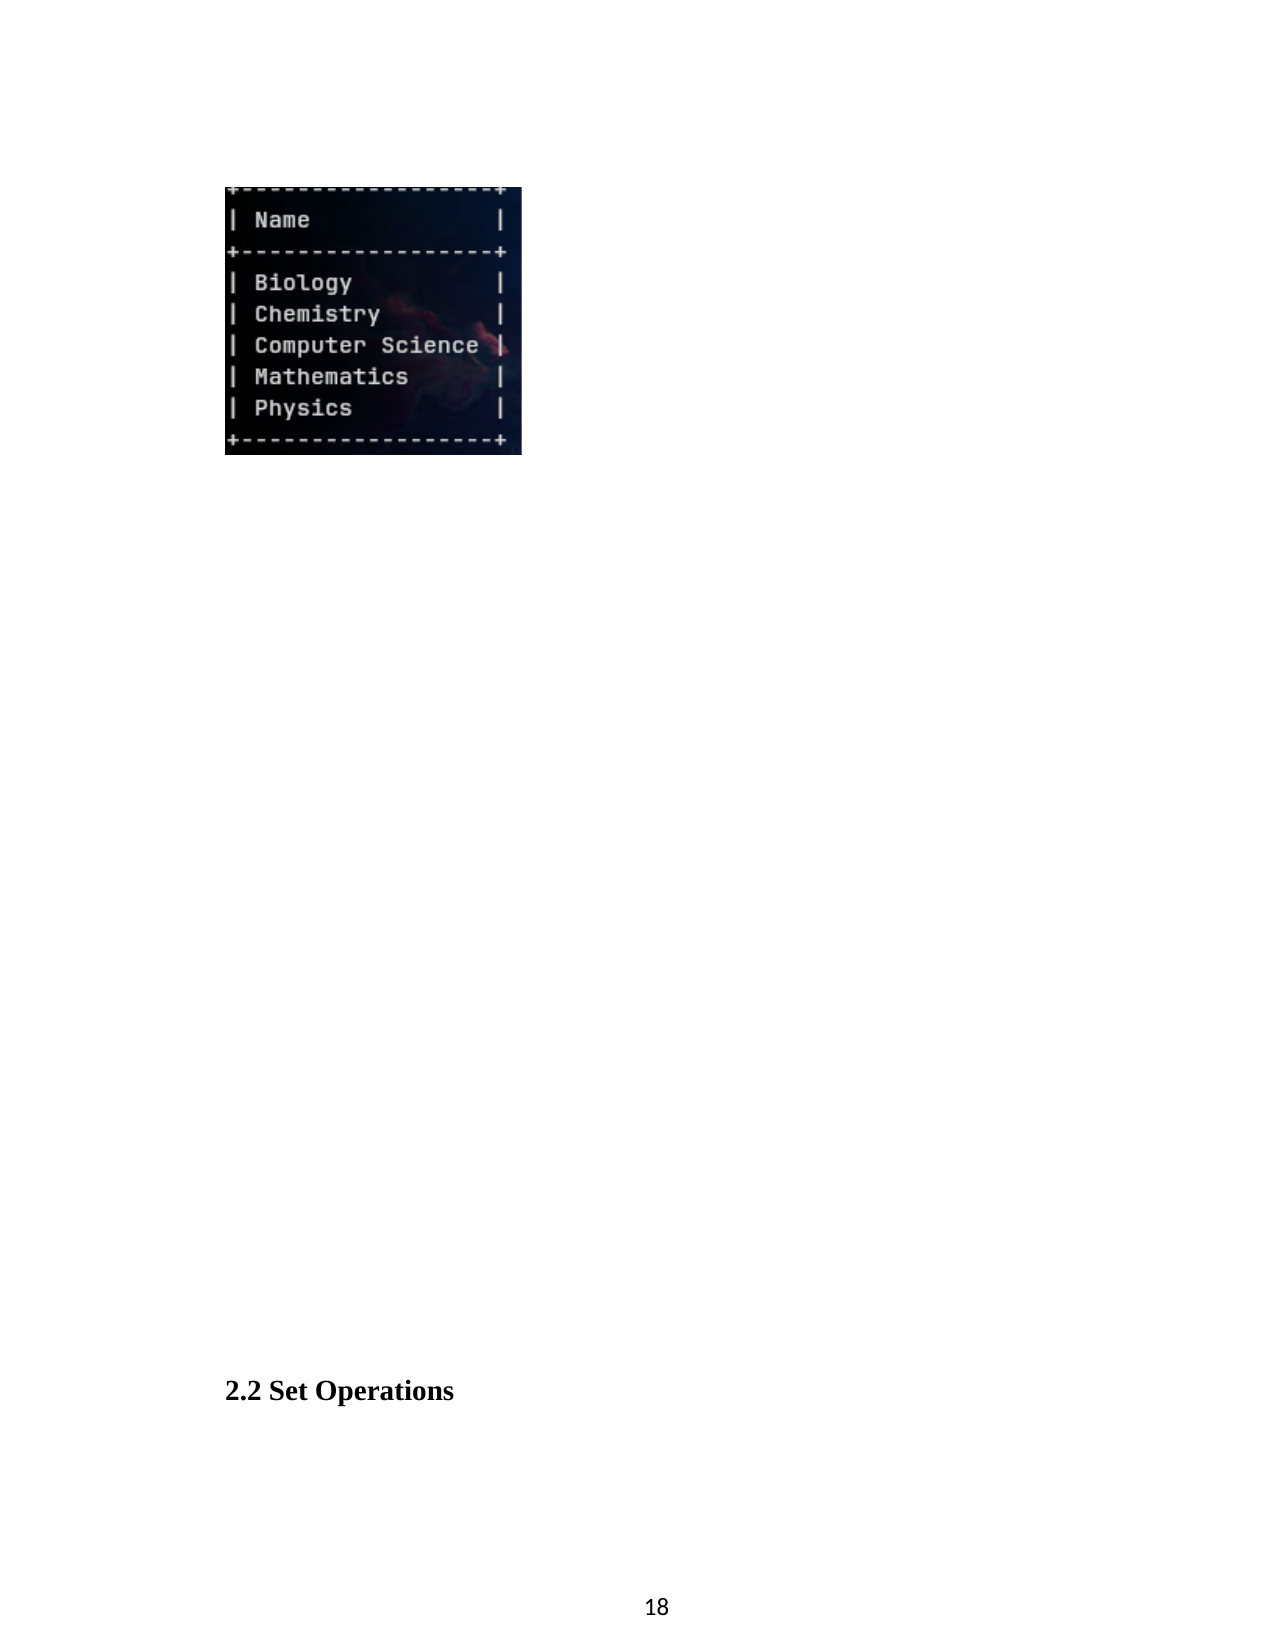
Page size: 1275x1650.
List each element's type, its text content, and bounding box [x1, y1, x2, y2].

picture [225, 187, 522, 455]
subtitle 2.2 Set Operations [225, 1373, 1087, 1406]
